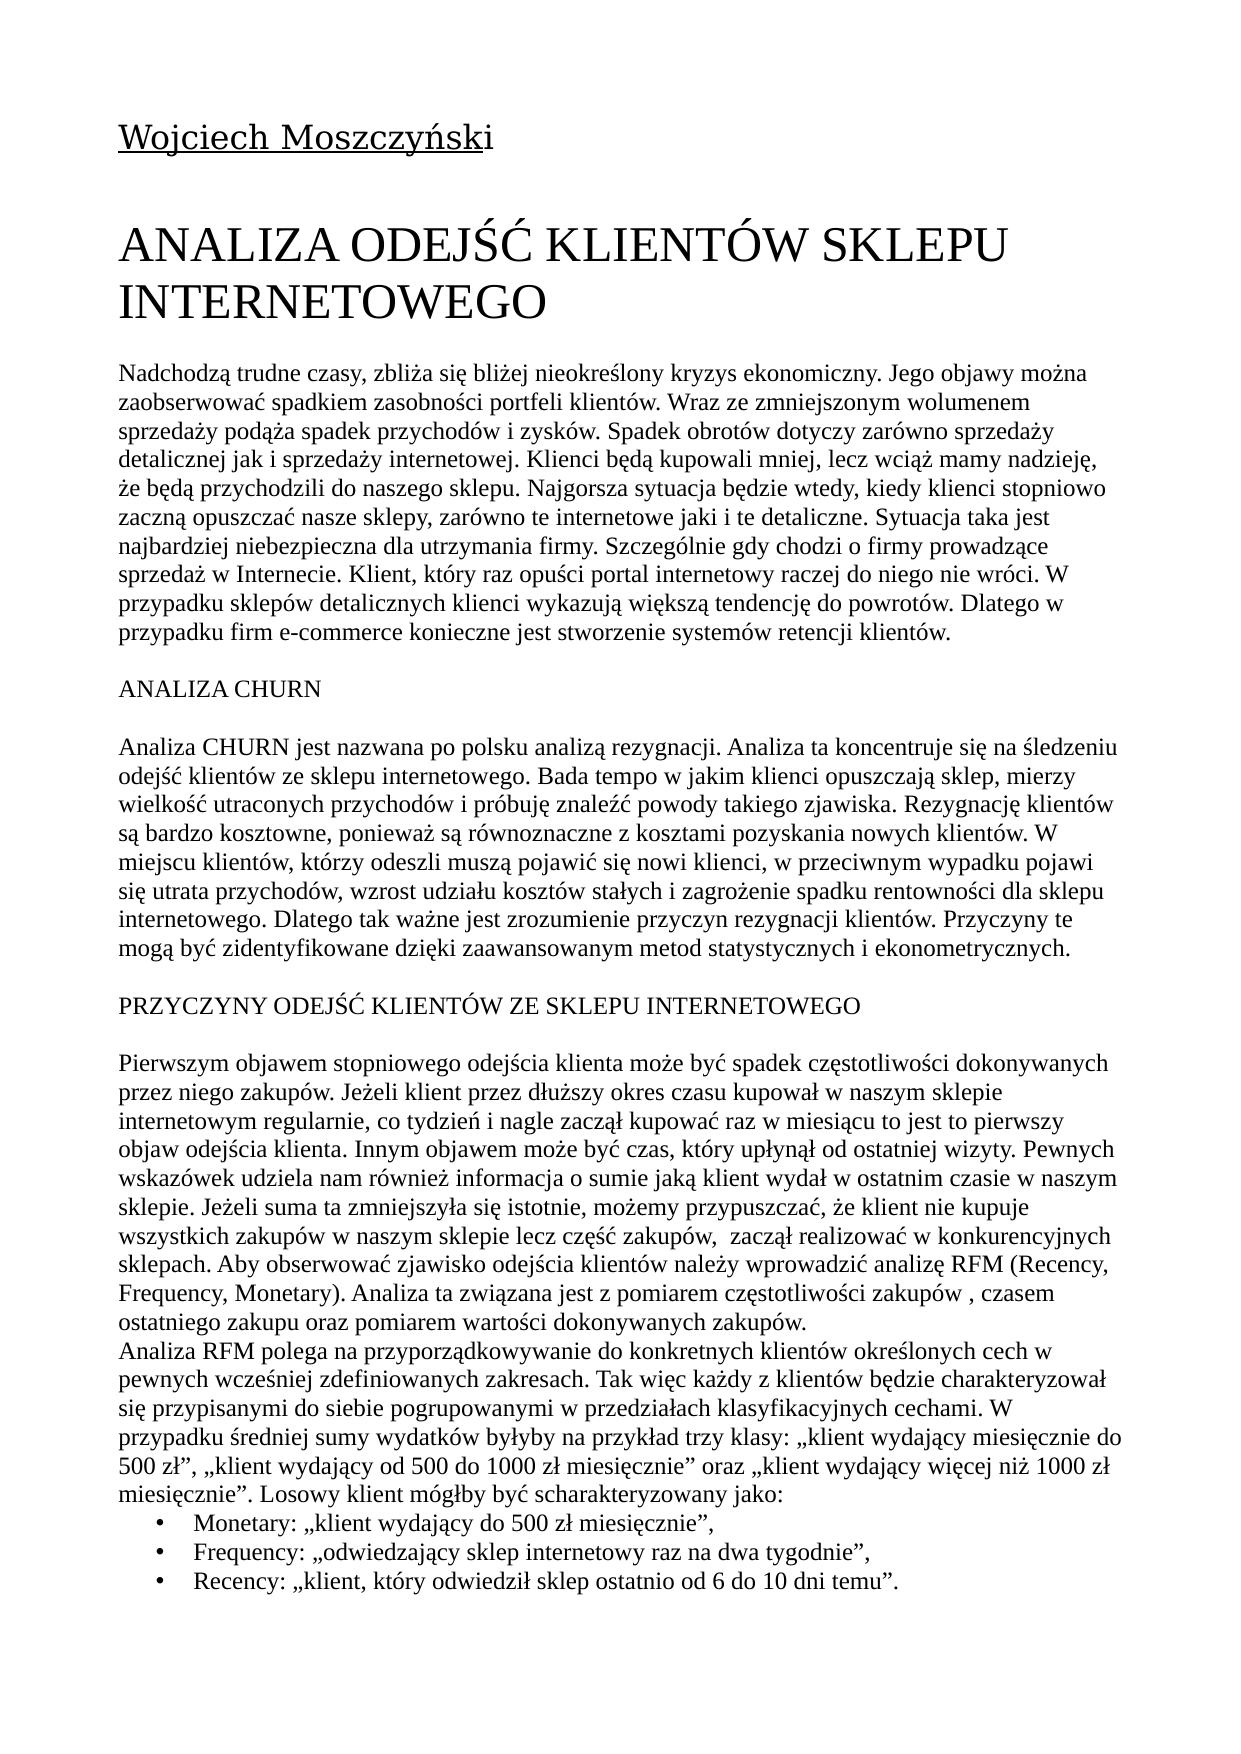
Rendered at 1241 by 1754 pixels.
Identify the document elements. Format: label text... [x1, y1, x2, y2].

text Pierwszym objawem stopniowego odejścia klienta może być spadek częstotliwości dokonywanych przez niego zakupów. Jeżeli klient przez dłuższy okres czasu kupował w naszym sklepie internetowym regularnie, co tydzień i nagle zaczął kupować raz w miesiącu to jest to pierwszy objaw odejścia klienta. Innym objawem może być czas, który upłynął od ostatniej wizyty. Pewnych wskazówek udziela nam również informacja o sumie jaką klient wydał w ostatnim czasie w naszym sklepie. Jeżeli suma ta zmniejszyła się istotnie, możemy przypuszczać, że klient nie kupuje wszystkich zakupów w naszym sklepie lecz część zakupów, zaczął realizować w konkurencyjnych sklepach. Aby obserwować zjawisko odejścia klientów należy wprowadzić analizę RFM (Recency, Frequency, Monetary). Analiza ta związana jest z pomiarem częstotliwości zakupów , czasem ostatniego zakupu oraz pomiarem wartości dokonywanych zakupów. [118, 1048, 1122, 1336]
text Wojciech Moszczyński [118, 118, 1122, 157]
list Monetary: „klient wydający do 500 zł miesięcznie”, [156, 1508, 1122, 1537]
text PRZYCZYNY ODEJŚĆ KLIENTÓW ZE SKLEPU INTERNETOWEGO [118, 991, 1122, 1019]
text Analiza CHURN jest nazwana po polsku analizą rezygnacji. Analiza ta koncentruje się na śledzeniu odejść klientów ze sklepu internetowego. Bada tempo w jakim klienci opuszczają sklep, mierzy wielkość utraconych przychodów i próbuję znaleźć powody takiego zjawiska. Rezygnację klientów są bardzo kosztowne, ponieważ są równoznaczne z kosztami pozyskania nowych klientów. W miejscu klientów, którzy odeszli muszą pojawić się nowi klienci, w przeciwnym wypadku pojawi się utrata przychodów, wzrost udziału kosztów stałych i zagrożenie spadku rentowności dla sklepu internetowego. Dlatego tak ważne jest zrozumienie przyczyn rezygnacji klientów. Przyczyny te mogą być zidentyfikowane dzięki zaawansowanym metod statystycznych i ekonometrycznych. [118, 732, 1122, 962]
text Analiza RFM polega na przyporządkowywanie do konkretnych klientów określonych cech w pewnych wcześniej zdefiniowanych zakresach. Tak więc każdy z klientów będzie charakteryzował się przypisanymi do siebie pogrupowanymi w przedziałach klasyfikacyjnych cechami. W przypadku średniej sumy wydatków byłyby na przykład trzy klasy: „klient wydający miesięcznie do 500 zł”, „klient wydający od 500 do 1000 zł miesięcznie” oraz „klient wydający więcej niż 1000 zł miesięcznie”. Losowy klient mógłby być scharakteryzowany jako: [118, 1336, 1122, 1508]
text ANALIZA ODEJŚĆ KLIENTÓW SKLEPU INTERNETOWEGO [118, 214, 1122, 329]
list Recency: „klient, który odwiedził sklep ostatnio od 6 do 10 dni temu”. [156, 1566, 1122, 1594]
text ANALIZA CHURN [118, 674, 1122, 703]
text Nadchodzą trudne czasy, zbliża się bliżej nieokreślony kryzys ekonomiczny. Jego objawy można zaobserwować spadkiem zasobności portfeli klientów. Wraz ze zmniejszonym wolumenem sprzedaży podąża spadek przychodów i zysków. Spadek obrotów dotyczy zarówno sprzedaży detalicznej jak i sprzedaży internetowej. Klienci będą kupowali mniej, lecz wciąż mamy nadzieję, że będą przychodzili do naszego sklepu. Najgorsza sytuacja będzie wtedy, kiedy klienci stopniowo zaczną opuszczać nasze sklepy, zarówno te internetowe jaki i te detaliczne. Sytuacja taka jest najbardziej niebezpieczna dla utrzymania firmy. Szczególnie gdy chodzi o firmy prowadzące sprzedaż w Internecie. Klient, który raz opuści portal internetowy raczej do niego nie wróci. W przypadku sklepów detalicznych klienci wykazują większą tendencję do powrotów. Dlatego w przypadku firm e-commerce konieczne jest stworzenie systemów retencji klientów. [118, 358, 1122, 646]
list Frequency: „odwiedzający sklep internetowy raz na dwa tygodnie”, [156, 1537, 1122, 1566]
